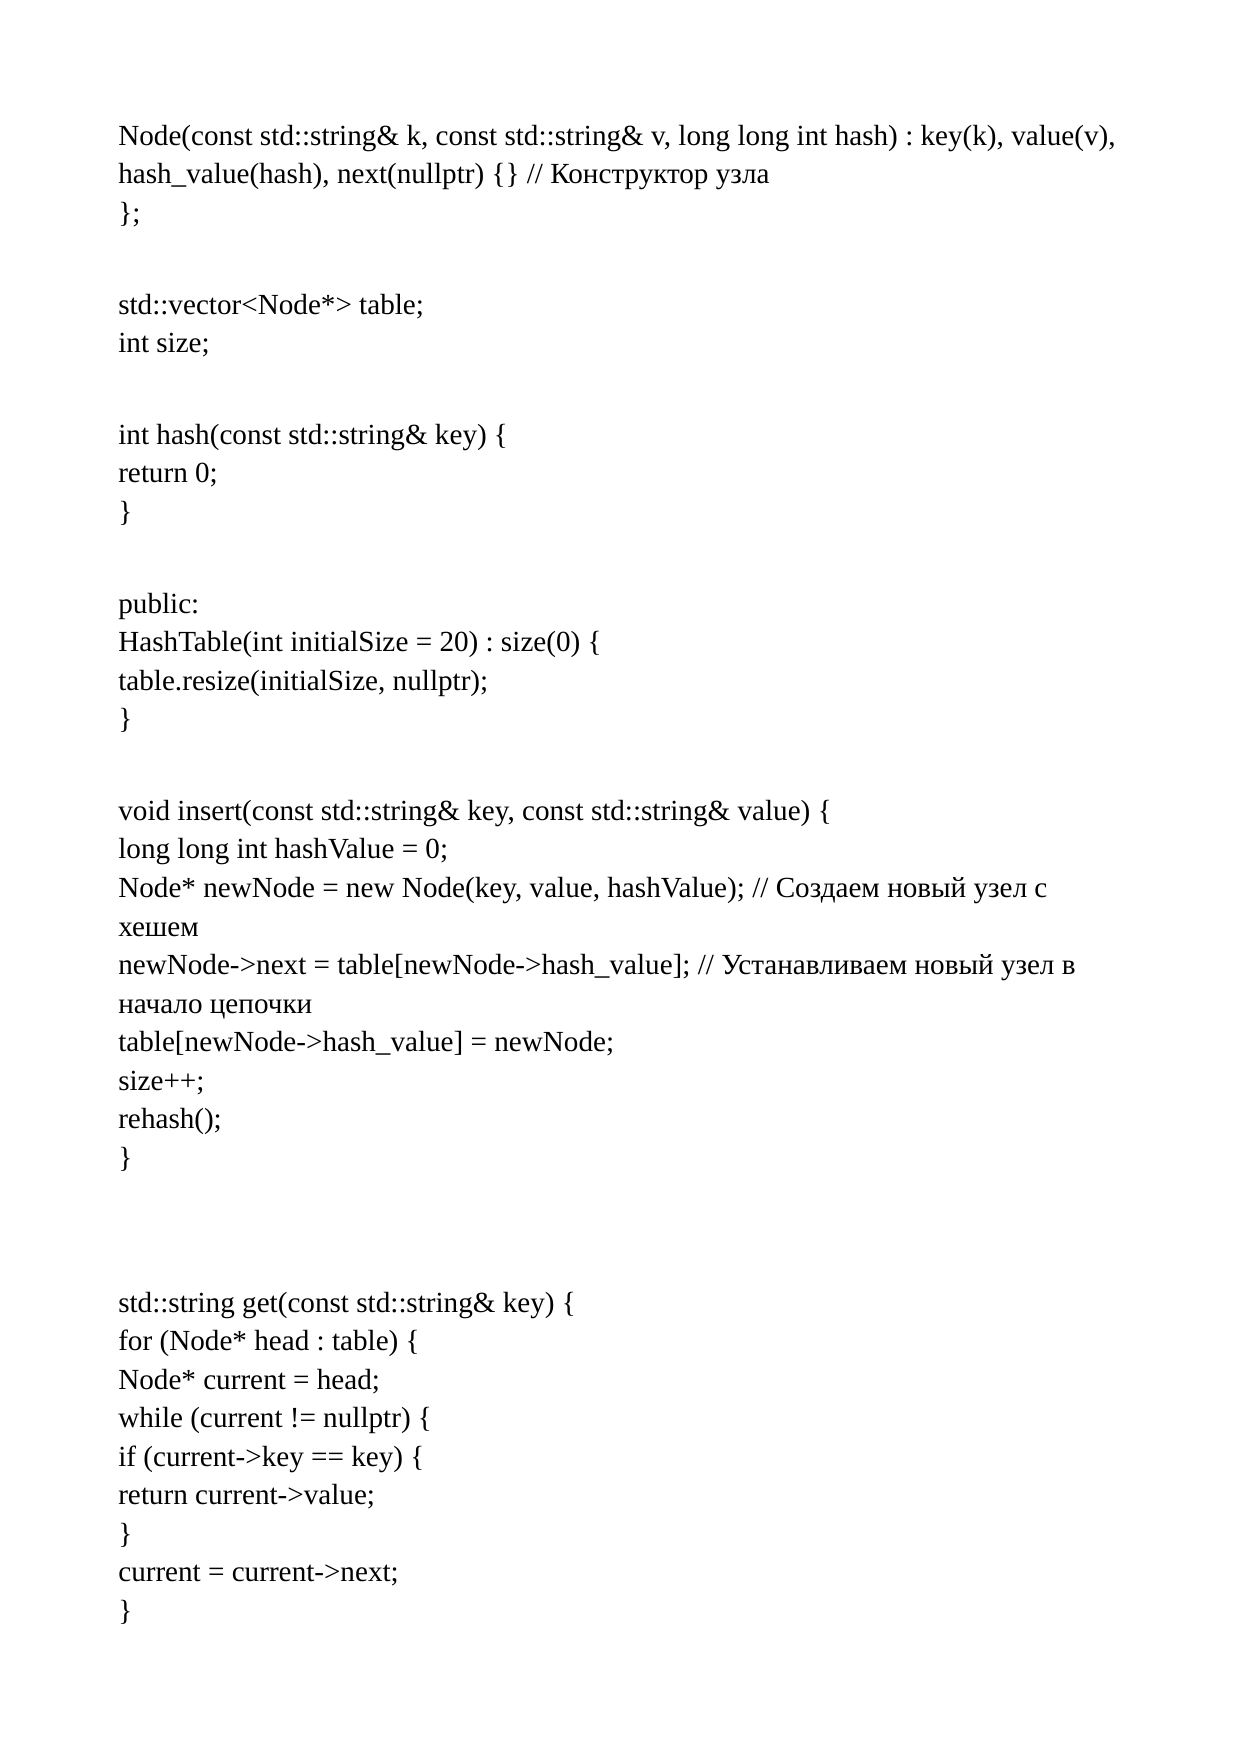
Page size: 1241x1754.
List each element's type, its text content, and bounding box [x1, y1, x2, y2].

text if (current->key == key) { [118, 1439, 1122, 1472]
text int size; [118, 325, 1122, 359]
text } [118, 1593, 1122, 1627]
text std::string get(const std::string& key) { [118, 1285, 1122, 1318]
text for (Node* head : table) { [118, 1323, 1122, 1357]
text Node(const std::string& k, const std::string& v, long long int hash) : key(k), value(v), hash_value(hash), next(nullptr) {} // Конструктор узла [118, 118, 1122, 190]
text int hash(const std::string& key) { [118, 417, 1122, 451]
text } [118, 1140, 1122, 1173]
text Node* current = head; [118, 1362, 1122, 1395]
text void insert(const std::string& key, const std::string& value) { [118, 793, 1122, 827]
text table.resize(initialSize, nullptr); [118, 663, 1122, 696]
text table[newNode->hash_value] = newNode; [118, 1024, 1122, 1058]
text size++; [118, 1063, 1122, 1096]
text current = current->next; [118, 1554, 1122, 1588]
text long long int hashValue = 0; [118, 832, 1122, 865]
text Node* newNode = new Node(key, value, hashValue); // Создаем новый узел с хешем [118, 870, 1122, 942]
text } [118, 494, 1122, 528]
text while (current != nullptr) { [118, 1400, 1122, 1434]
text } [118, 701, 1122, 735]
text rehash(); [118, 1101, 1122, 1135]
text std::vector<Node*> table; [118, 287, 1122, 320]
text HashTable(int initialSize = 20) : size(0) { [118, 624, 1122, 658]
text return 0; [118, 456, 1122, 489]
text public: [118, 586, 1122, 619]
text return current->value; [118, 1477, 1122, 1511]
text }; [118, 195, 1122, 229]
text newNode->next = table[newNode->hash_value]; // Устанавливаем новый узел в начало цепочки [118, 947, 1122, 1019]
text } [118, 1516, 1122, 1549]
